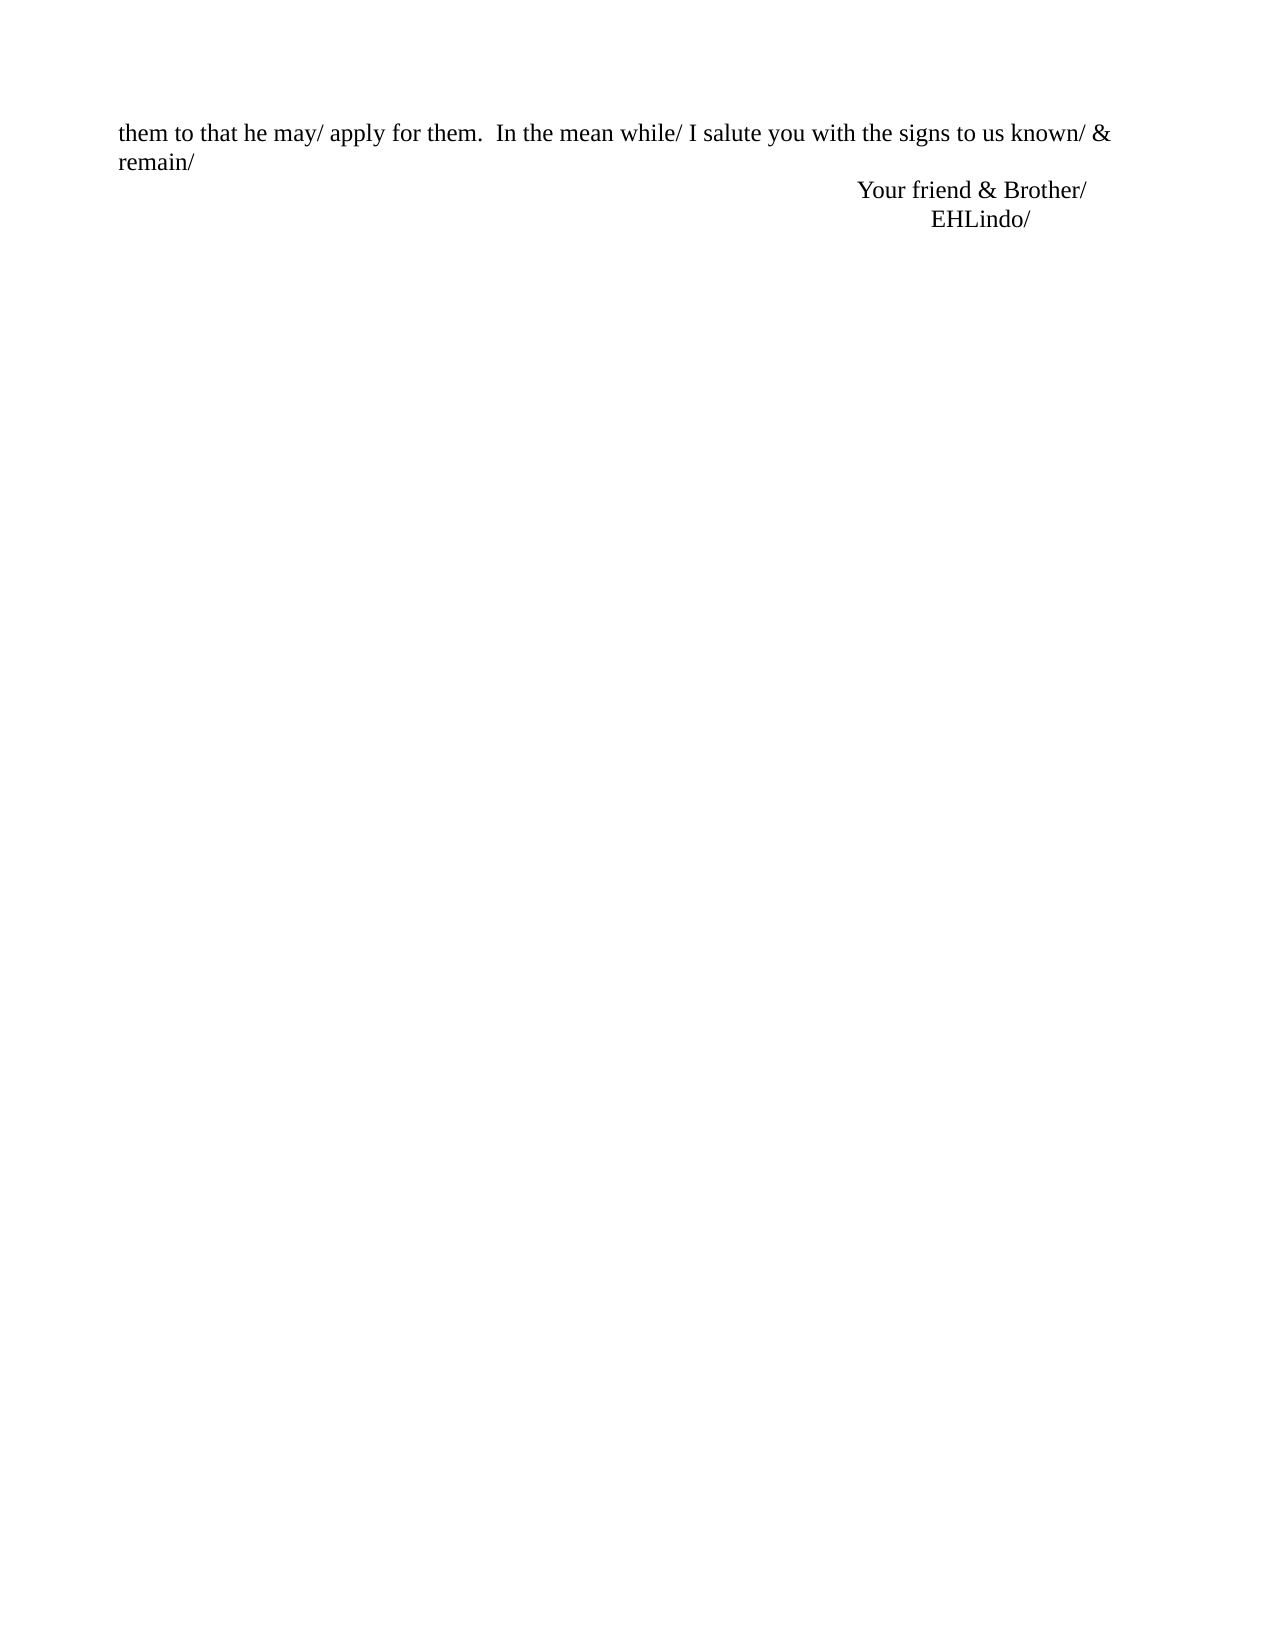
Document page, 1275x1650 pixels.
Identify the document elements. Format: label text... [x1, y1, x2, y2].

text EHLindo/ [118, 204, 1157, 233]
text Your friend & Brother/ [118, 176, 1157, 204]
text them to that he may/ apply for them. In the mean while/ I salute you with the signs to us known/ & remain/ [118, 118, 1157, 176]
